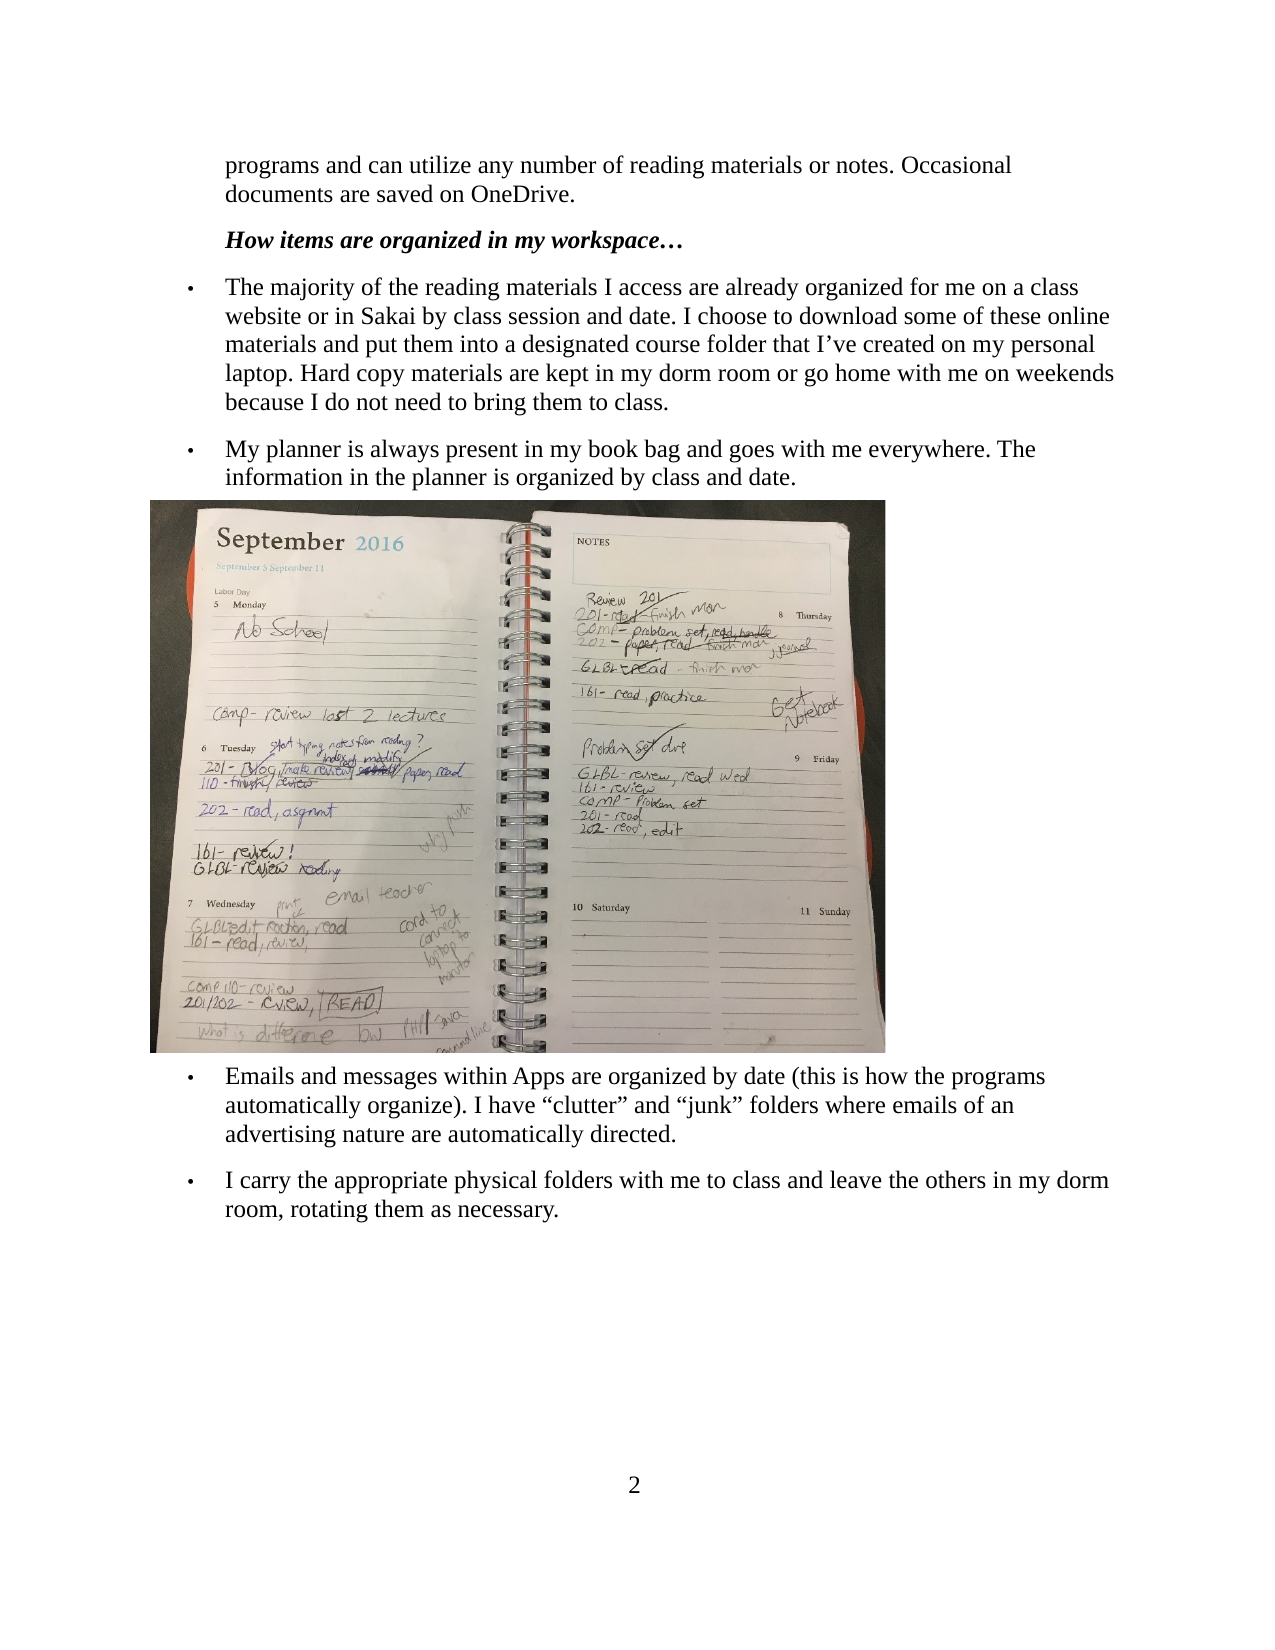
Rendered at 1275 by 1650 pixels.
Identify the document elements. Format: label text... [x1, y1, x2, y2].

list Emails and messages within Apps are organized by date (this is how the programs automatically organize). I have “clutter” and “junk” folders where emails of an advertising nature are automatically directed. [187, 1061, 1125, 1147]
list How items are organized in my workspace… [187, 225, 1125, 254]
list The majority of the reading materials I access are already organized for me on a class website or in Sakai by class session and date. I choose to download some of these online materials and put them into a designated course folder that I’ve created on my personal laptop. Hard copy materials are kept in my dorm room or go home with me on weekends because I do not need to bring them to class. [187, 272, 1125, 416]
list My planner is always present in my book bag and goes with me everywhere. The information in the planner is organized by class and date. [187, 434, 1125, 491]
picture [150, 500, 886, 1053]
list I carry the appropriate physical folders with me to class and leave the others in my dorm room, rotating them as necessary. [187, 1165, 1125, 1223]
list programs and can utilize any number of reading materials or notes. Occasional documents are saved on OneDrive. [187, 150, 1125, 207]
